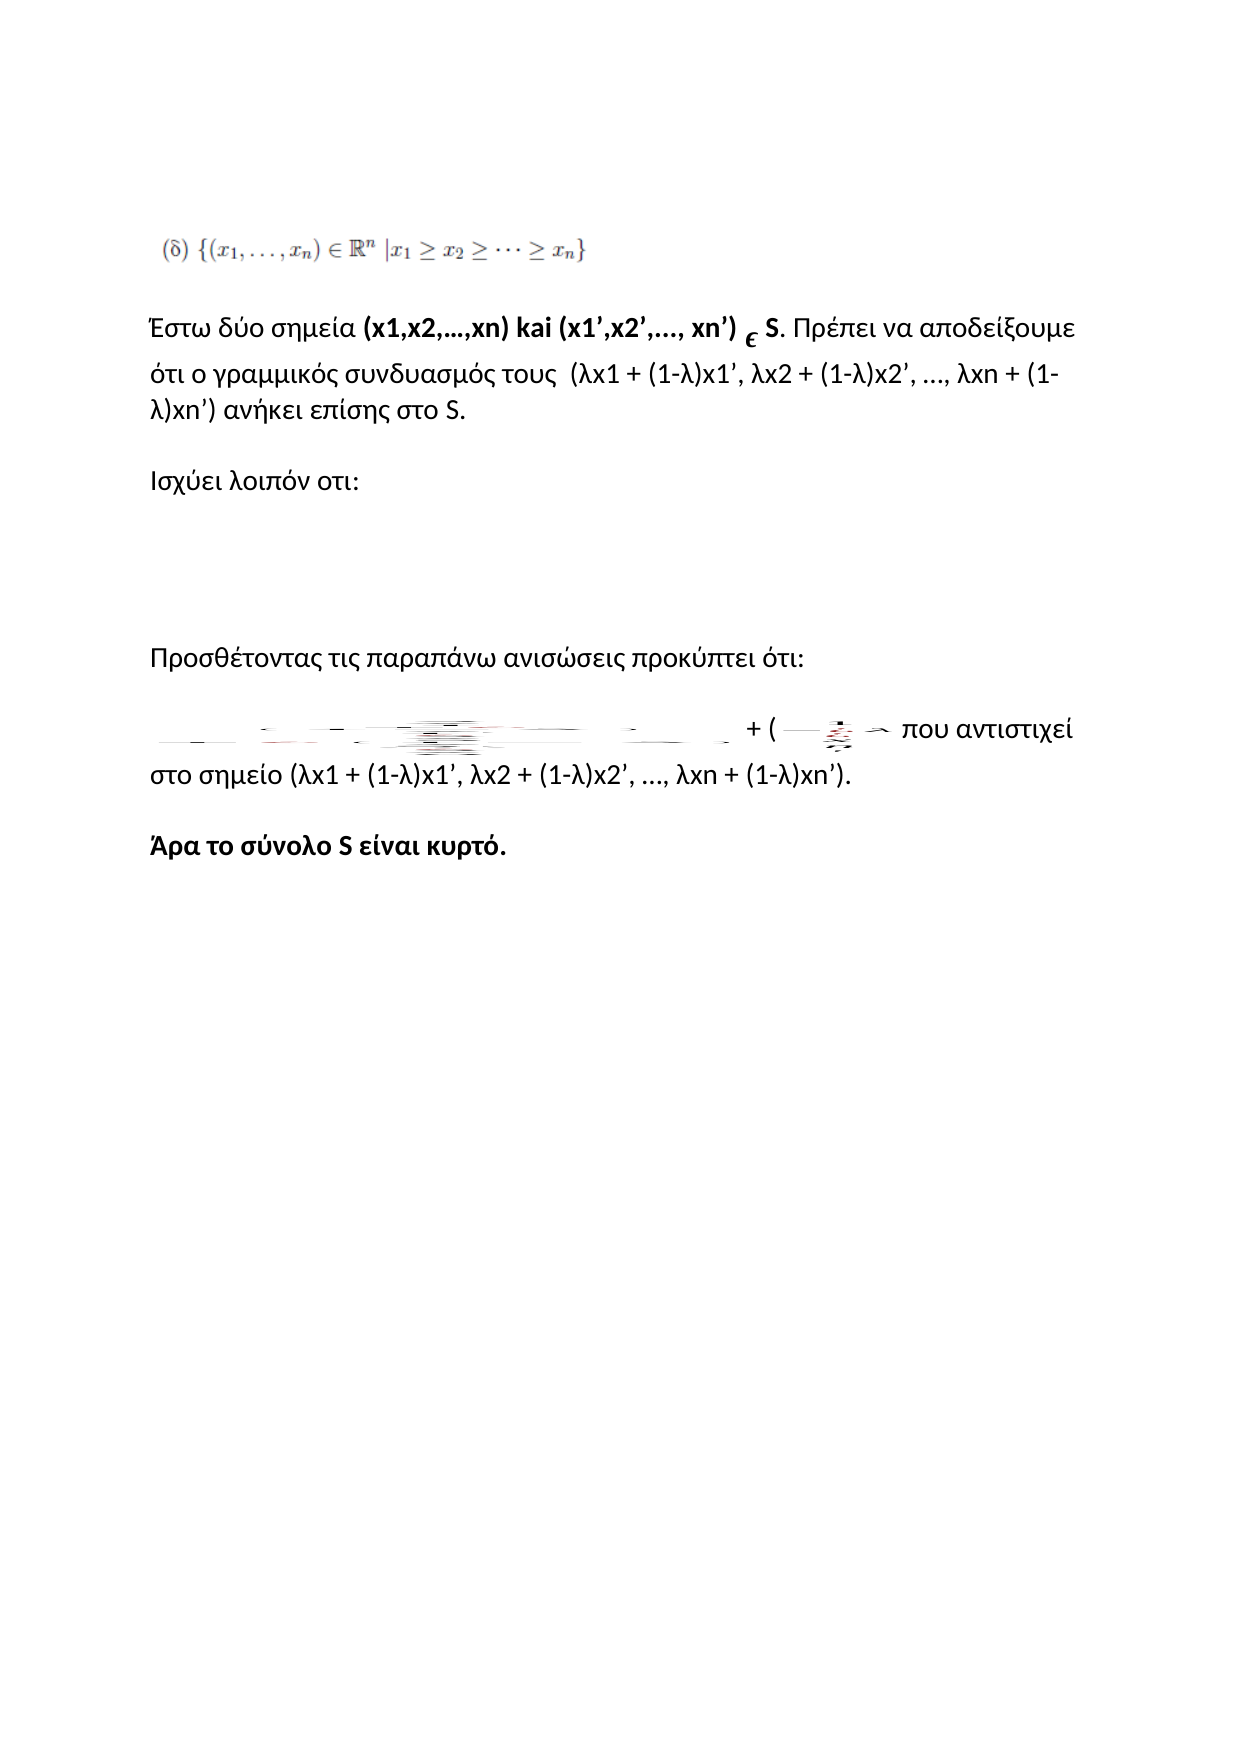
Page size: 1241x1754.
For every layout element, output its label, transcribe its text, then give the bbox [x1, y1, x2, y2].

text Προσθέτοντας τις παραπάνω ανισώσεις προκύπτει ότι: [150, 639, 1090, 674]
text + ( που αντιστιχεί στο σημείο (λx1 + (1-λ)x1’, λx2 + (1-λ)x2’, …, λxn + (1-λ)xn’). [150, 710, 1090, 792]
text Άρα το σύνολο S είναι κυρτό. [150, 827, 1090, 863]
text Έστω δύο σημεία (x1,x2,…,xn) kai (x1’,x2’,..., xn’) S. Πρέπει να αποδείξουμε ότι ο γραμμικός συνδυασμός τους (λx1 + (1-λ)x1’, λx2 + (1-λ)x2’, …, λxn + (1-λ)xn’) ανήκει επίσης στο S. [150, 309, 1090, 426]
text Ισχύει λοιπόν οτι: [150, 462, 1090, 498]
